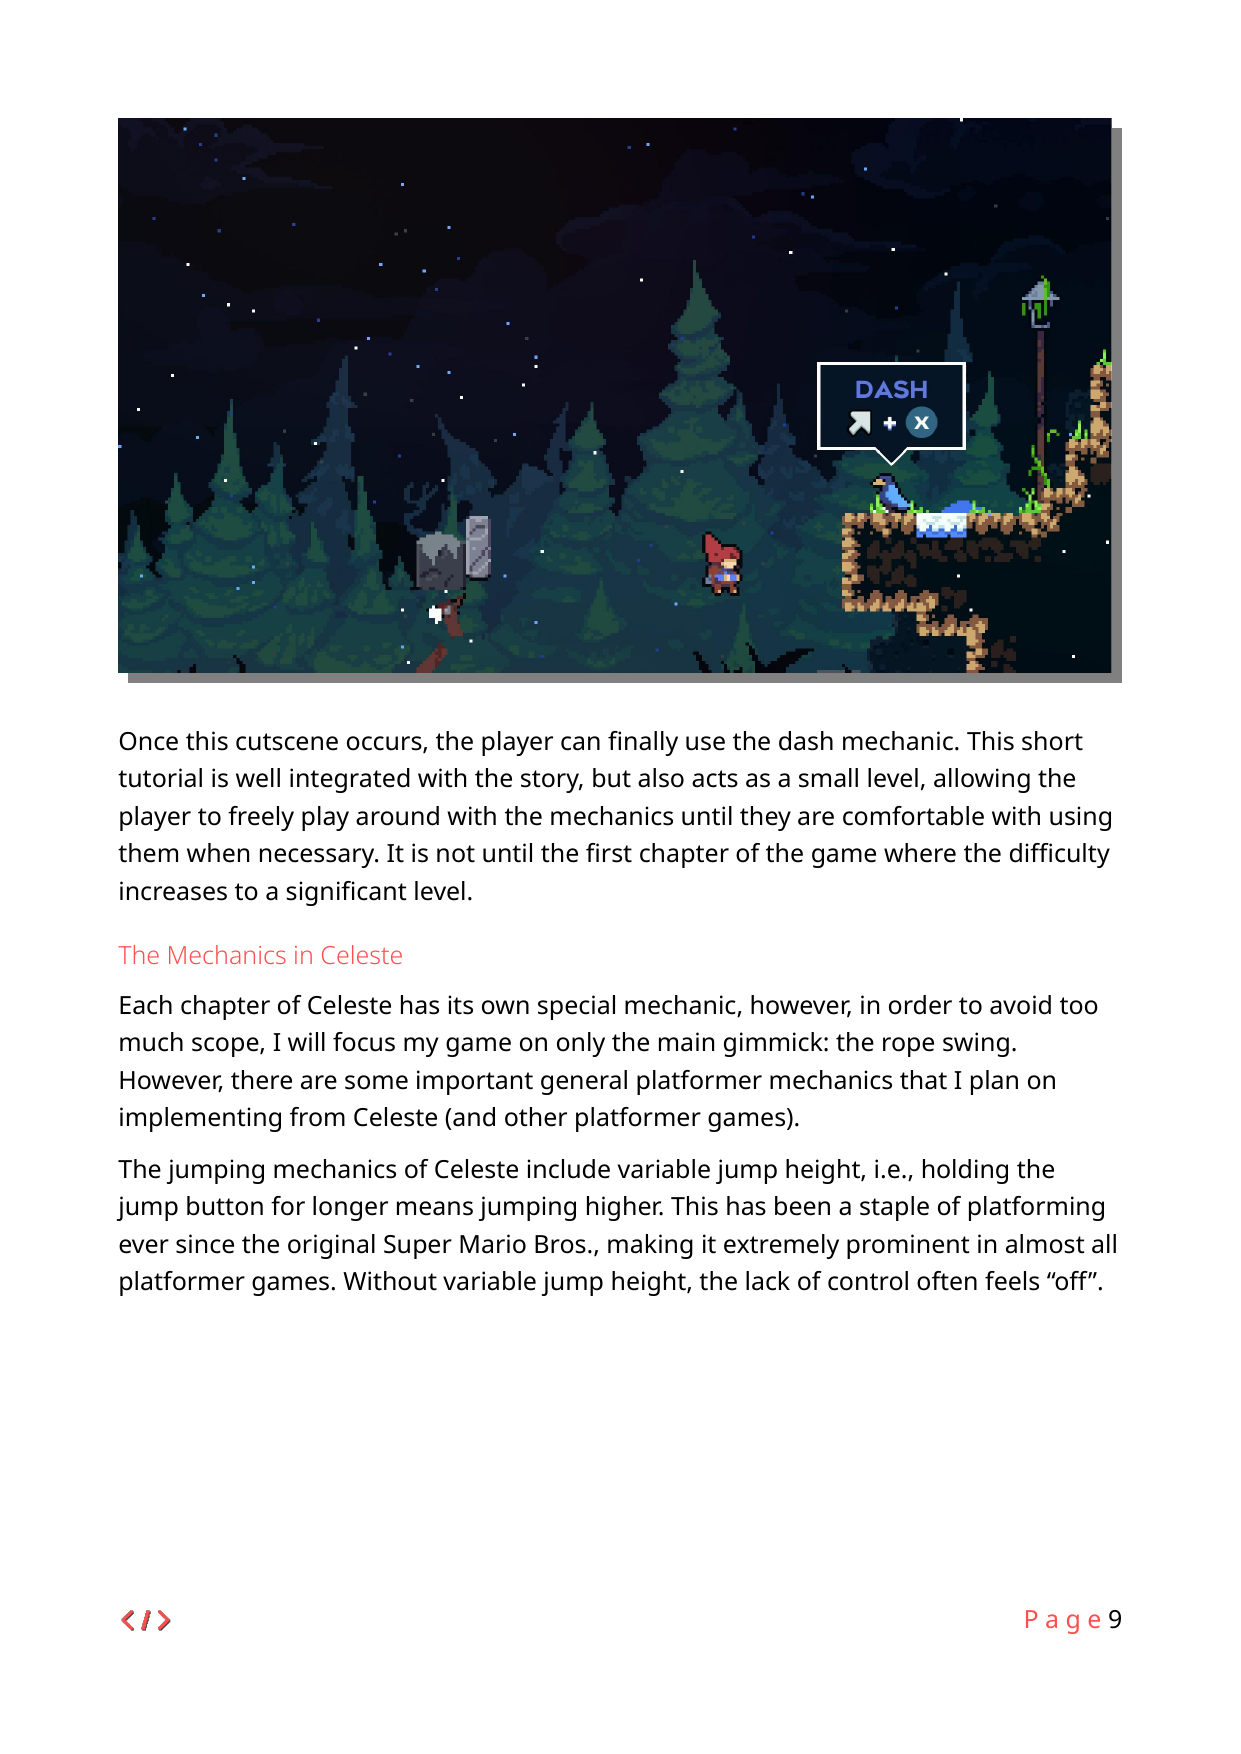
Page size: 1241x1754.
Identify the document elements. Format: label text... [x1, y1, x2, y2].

picture [116, 1591, 175, 1649]
text Once this cutscene occurs, the player can finally use the dash mechanic. This short tutorial is well integrated with the story, but also acts as a small level, allowing the player to freely play around with the mechanics until they are comfortable with using them when necessary. It is not until the first chapter of the game where the difficulty increases to a significant level. [118, 673, 1122, 907]
text The jumping mechanics of Celeste include variable jump height, i.e., holding the jump button for longer means jumping higher. This has been a staple of platforming ever since the original Super Mario Bros., making it extremely prominent in almost all platformer games. Without variable jump height, the lack of control often feels “off”. [118, 1152, 1122, 1298]
picture [118, 118, 1112, 673]
text Each chapter of Celeste has its own special mechanic, however, in order to avoid too much scope, I will focus my game on only the main gimmick: the rope swing. However, there are some important general platformer mechanics that I plan on implementing from Celeste (and other platformer games). [118, 987, 1122, 1134]
subtitle The Mechanics in Celeste [118, 938, 1122, 972]
